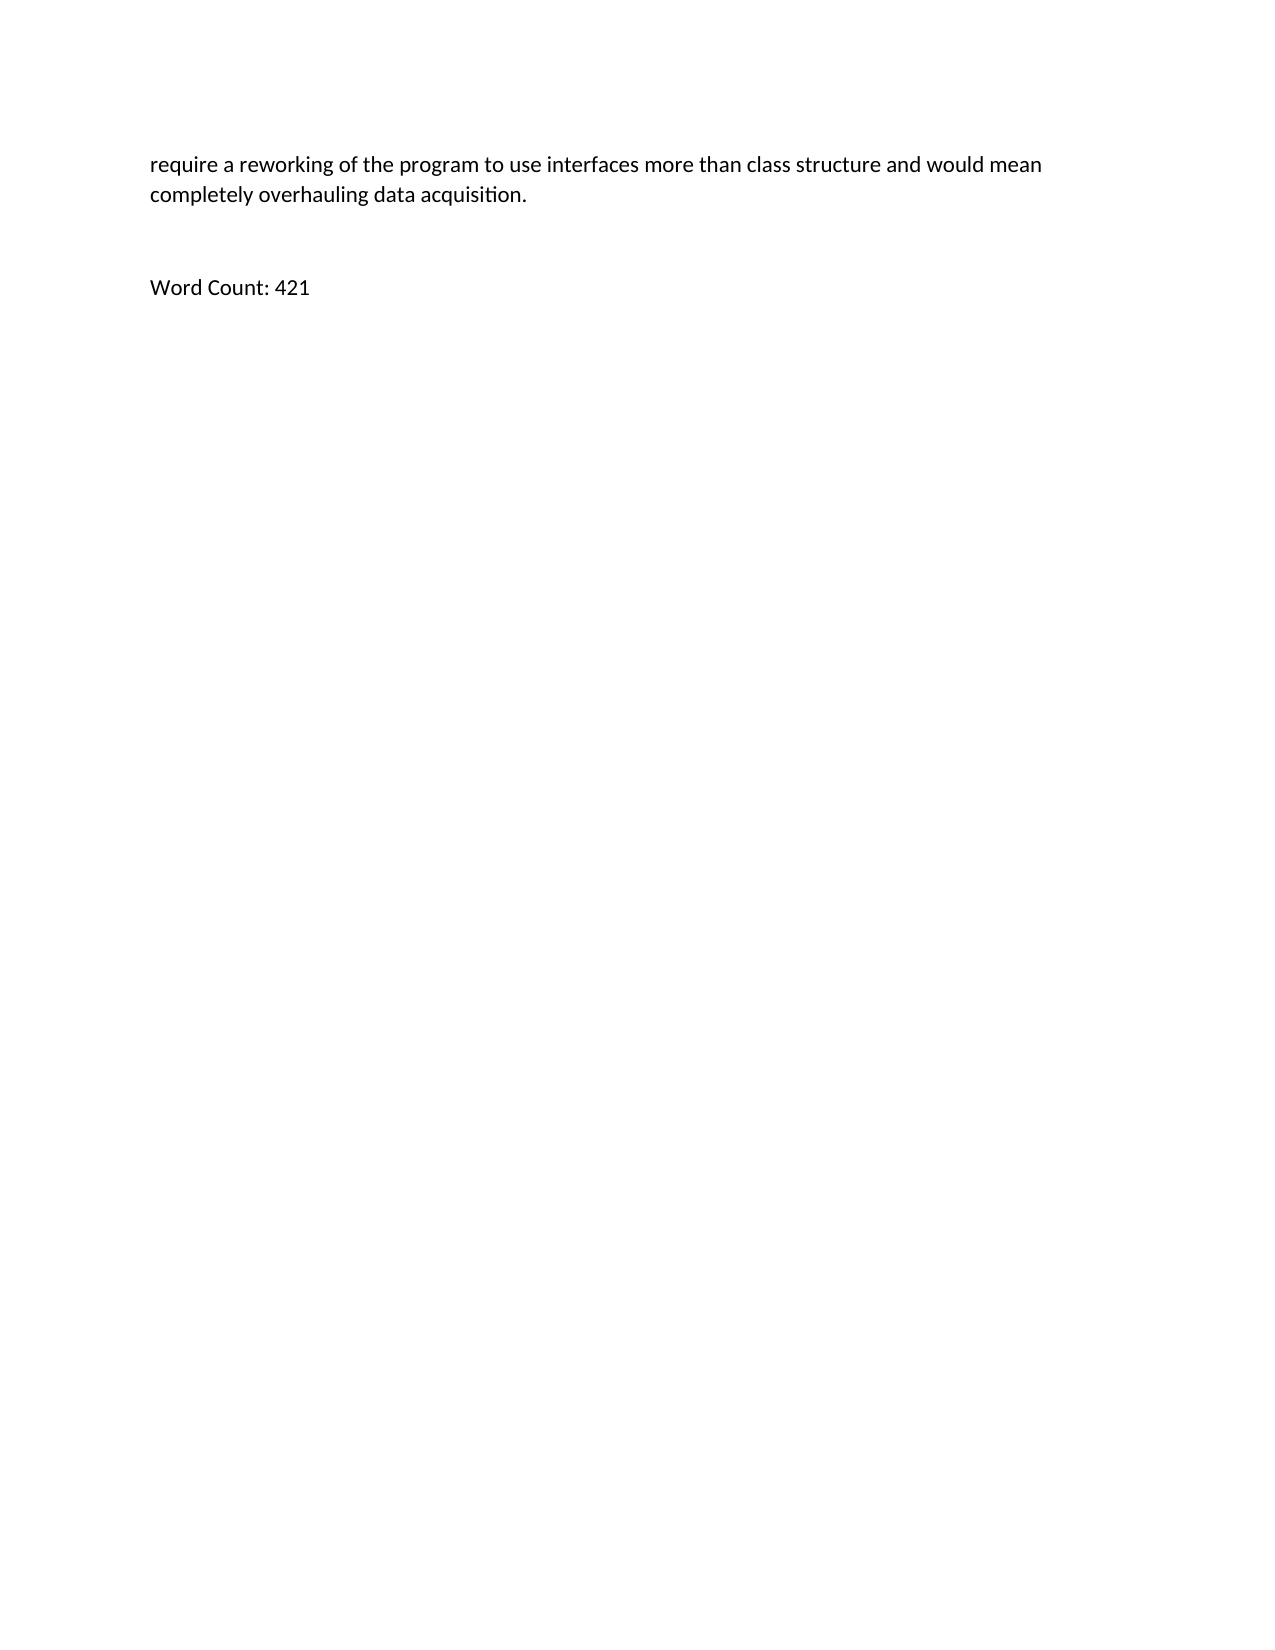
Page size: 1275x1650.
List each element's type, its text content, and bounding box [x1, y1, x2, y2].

text Word Count: 421 [150, 273, 1125, 301]
text require a reworking of the program to use interfaces more than class structure and would mean completely overhauling data acquisition. [150, 150, 1125, 208]
